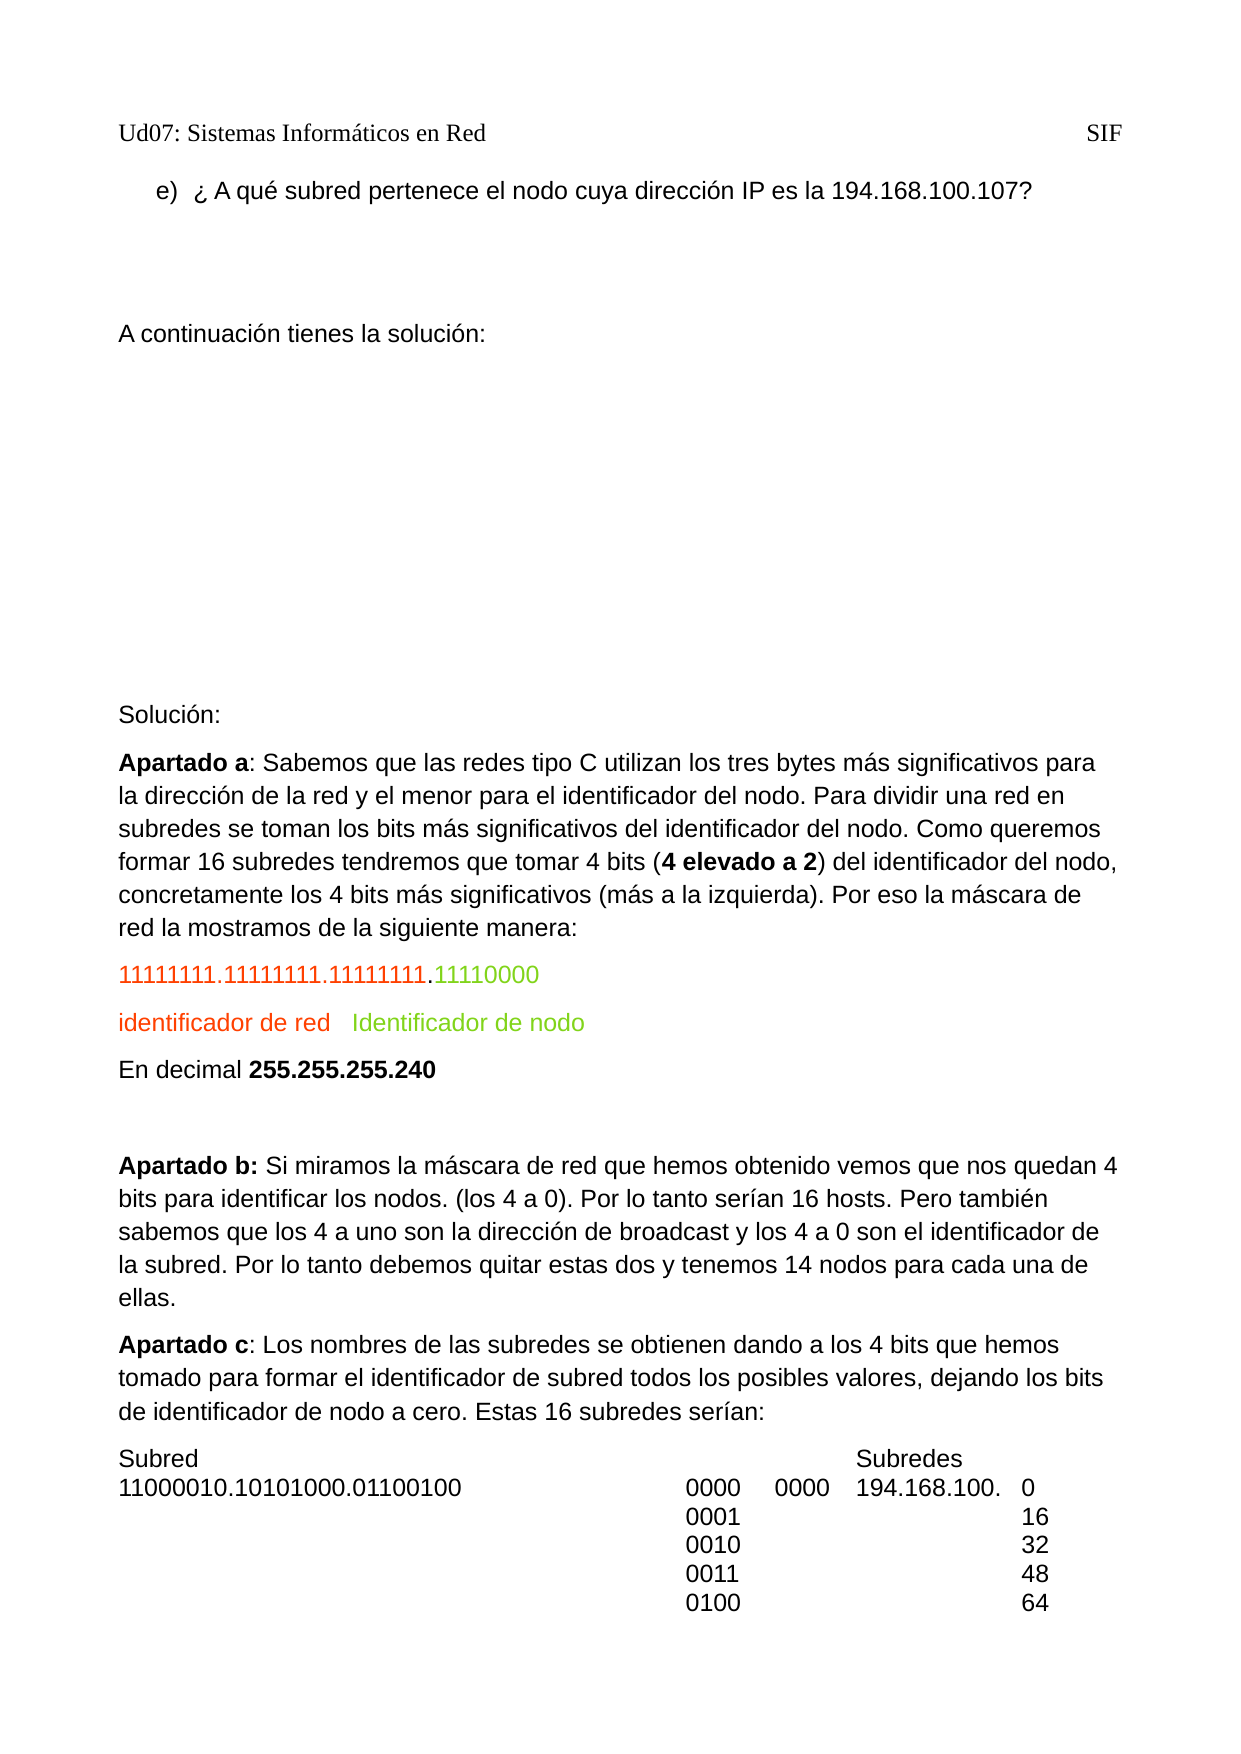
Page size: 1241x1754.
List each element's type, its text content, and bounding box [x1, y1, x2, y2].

table_cell 0001 [685, 1502, 774, 1530]
table_cell 11000010.10101000.01100100 [118, 1473, 685, 1617]
table_header Subred [118, 1444, 774, 1473]
text Apartado a: Sabemos que las redes tipo C utilizan los tres bytes más significativos para la dirección de la red y el menor para el identificador del nodo. Para dividir una red en subredes se toman los bits más significativos del identificador del nodo. Como queremos formar 16 subredes tendremos que tomar 4 bits (4 elevado a 2) del identificador del nodo, concretamente los 4 bits más significativos (más a la izquierda). Por eso la máscara de red la mostramos de la siguiente manera: [118, 748, 1122, 941]
table_cell 0010 [685, 1530, 774, 1559]
text En decimal 255.255.255.240 [118, 1056, 1122, 1084]
table_cell 0000 [774, 1473, 856, 1617]
table_cell 0 [1021, 1473, 1123, 1502]
table_cell 0100 [685, 1588, 774, 1617]
table_cell 48 [1021, 1559, 1123, 1588]
text identificador de red Identificador de nodo [118, 1008, 1122, 1037]
table_cell 16 [1021, 1502, 1123, 1530]
table_cell 64 [1021, 1588, 1123, 1617]
text Apartado b: Si miramos la máscara de red que hemos obtenido vemos que nos quedan 4 bits para identificar los nodos. (los 4 a 0). Por lo tanto serían 16 hosts. Pero también sabemos que los 4 a uno son la dirección de broadcast y los 4 a 0 son el identificador de la subred. Por lo tanto debemos quitar estas dos y tenemos 14 nodos para cada una de ellas. [118, 1151, 1122, 1312]
table_cell 194.168.100. [856, 1473, 1021, 1617]
table_cell 32 [1021, 1530, 1123, 1559]
text A continuación tienes la solución: [118, 319, 1122, 348]
table_header Subredes [856, 1444, 1123, 1473]
text 11111111.11111111.11111111.11110000 [118, 960, 1122, 989]
text Solución: [118, 700, 1122, 729]
table_header [774, 1444, 856, 1473]
text Apartado c: Los nombres de las subredes se obtienen dando a los 4 bits que hemos tomado para formar el identificador de subred todos los posibles valores, dejando los bits de identificador de nodo a cero. Estas 16 subredes serían: [118, 1330, 1122, 1425]
table_cell 0000 [685, 1473, 774, 1502]
list ¿ A qué subred pertenece el nodo cuya dirección IP es la 194.168.100.107? [156, 176, 1122, 205]
table_cell 0011 [685, 1559, 774, 1588]
